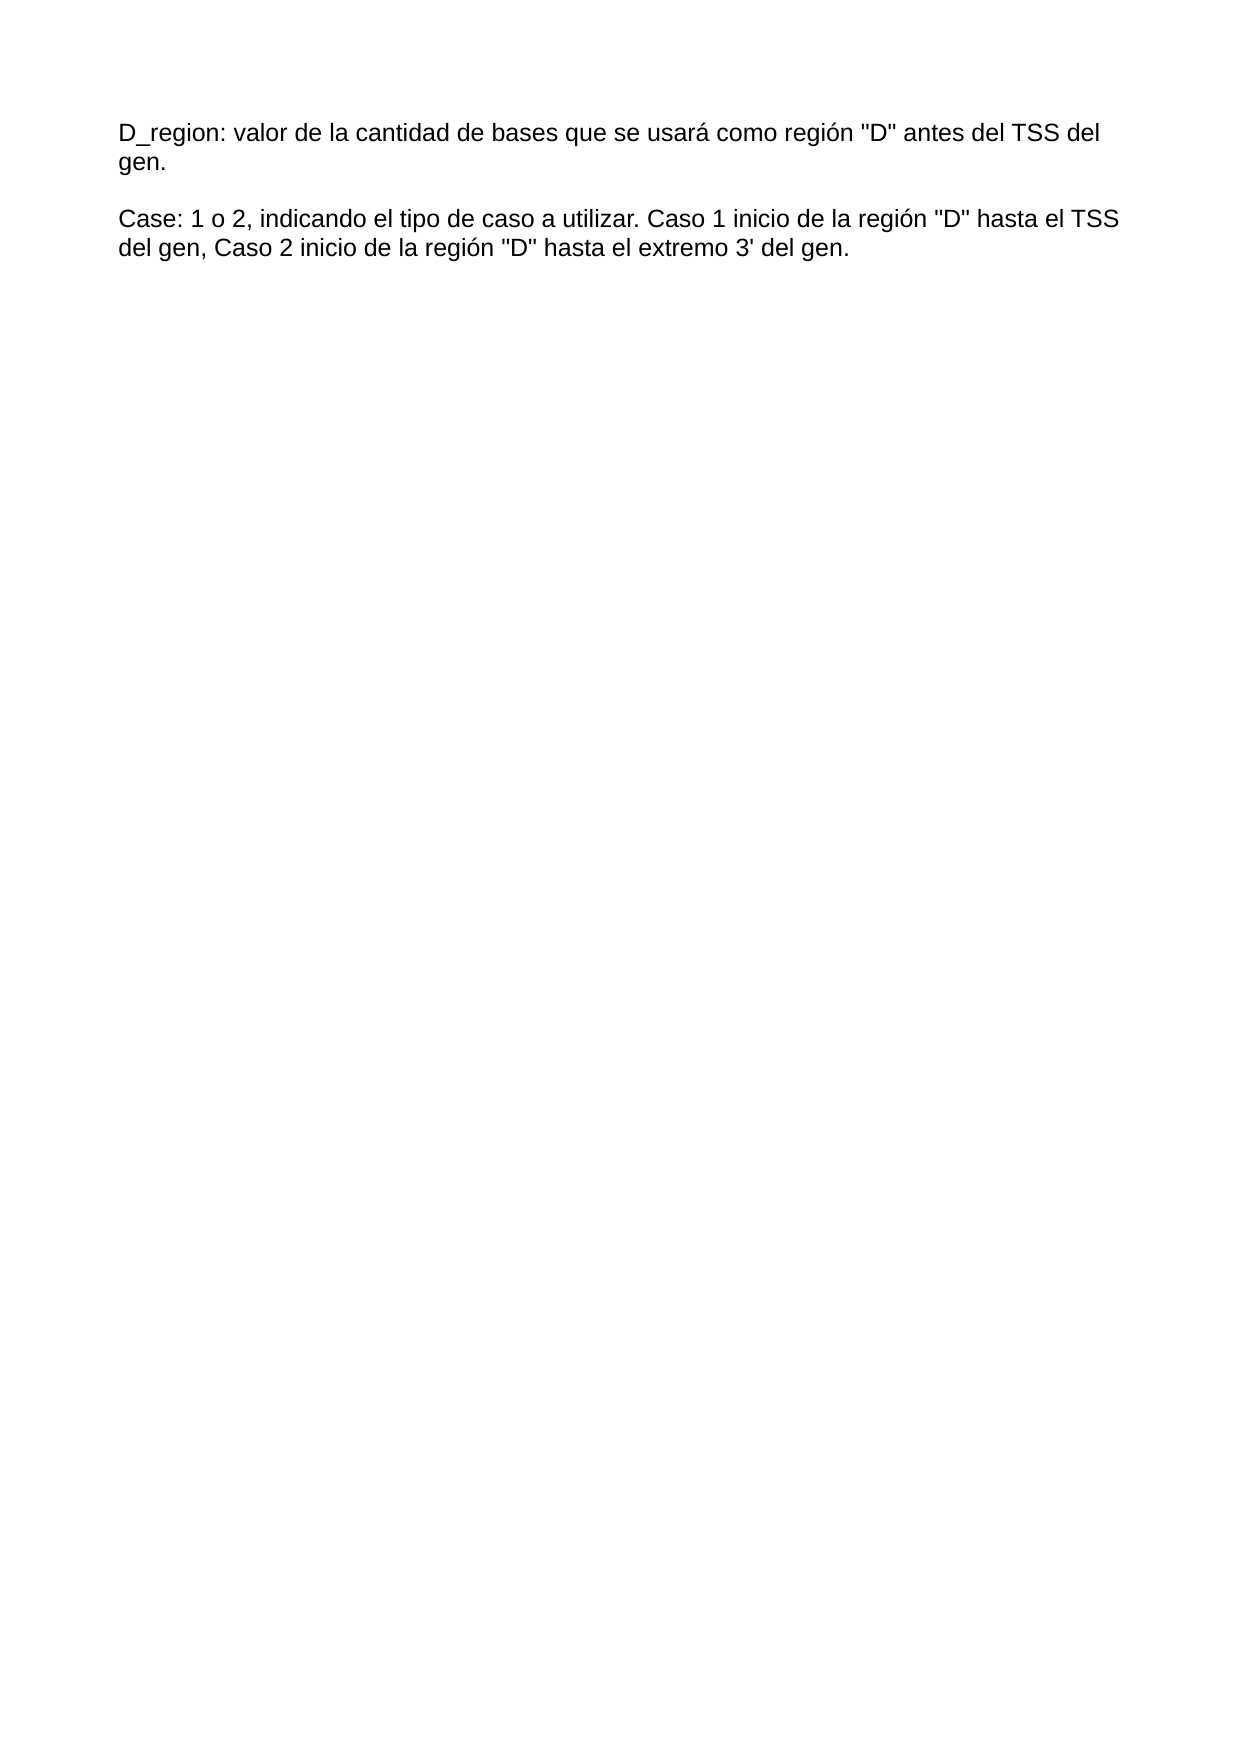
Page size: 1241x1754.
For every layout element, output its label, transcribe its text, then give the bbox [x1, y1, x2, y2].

text D_region: valor de la cantidad de bases que se usará como región "D" antes del TSS del gen. [118, 118, 1122, 176]
text Case: 1 o 2, indicando el tipo de caso a utilizar. Caso 1 inicio de la región "D" hasta el TSS del gen, Caso 2 inicio de la región "D" hasta el extremo 3' del gen. [118, 204, 1122, 262]
